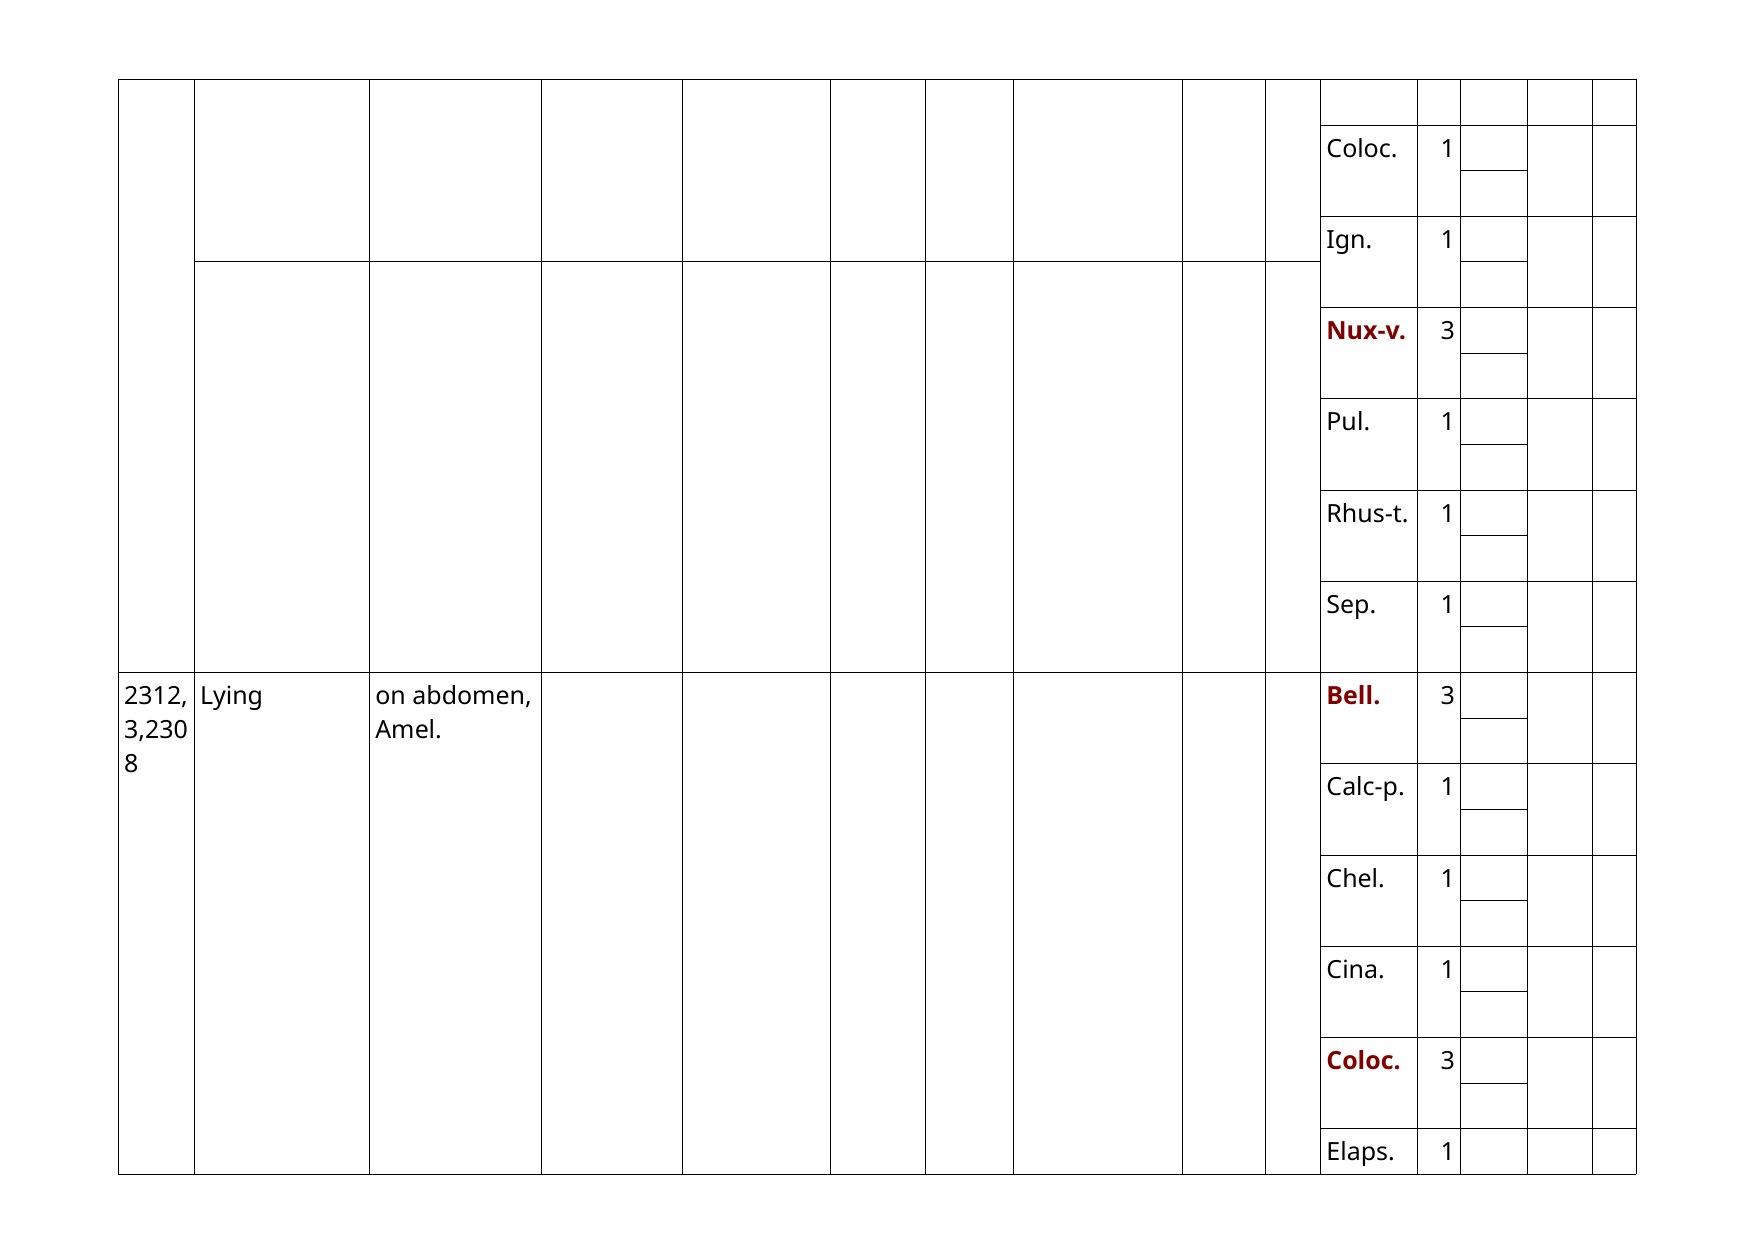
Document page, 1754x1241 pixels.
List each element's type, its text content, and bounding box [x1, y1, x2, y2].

table_cell [1014, 673, 1182, 1174]
table_cell Elaps. [1321, 1129, 1417, 1174]
table_cell [1593, 764, 1636, 854]
table_cell [1461, 536, 1527, 581]
table_cell [1528, 491, 1592, 581]
table_cell [1461, 764, 1527, 809]
table_cell [831, 80, 925, 261]
table_cell [1461, 856, 1527, 900]
table_cell Pul. [1321, 399, 1417, 489]
table_cell 1 [1418, 947, 1460, 1037]
table_cell [683, 80, 830, 261]
table_cell [1528, 399, 1592, 489]
table_cell [1528, 217, 1592, 307]
table_cell [1593, 1038, 1636, 1128]
table_cell [195, 80, 369, 261]
table_cell [1593, 856, 1636, 946]
table_cell [1461, 901, 1527, 946]
table_cell 3 [1418, 673, 1460, 763]
table_cell 1 [1418, 856, 1460, 946]
table_cell [1461, 719, 1527, 763]
table_cell [1461, 627, 1527, 672]
table_cell [1461, 126, 1527, 170]
table_cell [1461, 171, 1527, 216]
table_cell [1461, 1084, 1527, 1128]
table_cell [370, 262, 541, 672]
table_cell [926, 673, 1013, 1174]
table_cell [1461, 992, 1527, 1037]
table_cell [1528, 947, 1592, 1037]
table_cell [1461, 810, 1527, 854]
table_cell [1183, 80, 1265, 261]
table_cell [1321, 80, 1417, 124]
table_cell [1461, 445, 1527, 489]
table_cell [1183, 673, 1265, 1174]
table_cell [1528, 1129, 1592, 1174]
table_cell 3 [1418, 1038, 1460, 1128]
table_cell [1593, 947, 1636, 1037]
table_cell [542, 673, 682, 1174]
table_cell [542, 262, 682, 672]
table_cell Nux-v. [1321, 308, 1417, 398]
table_cell Cina. [1321, 947, 1417, 1037]
table_cell [926, 262, 1013, 672]
table_cell [1461, 217, 1527, 261]
table_cell [1528, 673, 1592, 763]
table_cell [1461, 308, 1527, 353]
table_cell [542, 80, 682, 261]
table_cell [1266, 673, 1320, 1174]
table_cell Lying [195, 673, 369, 1174]
table_cell [1461, 262, 1527, 307]
table_cell 1 [1418, 399, 1460, 489]
table_cell [1593, 126, 1636, 216]
table_cell [831, 262, 925, 672]
table_cell [1593, 308, 1636, 398]
table_cell [831, 673, 925, 1174]
table_cell [1461, 1129, 1527, 1174]
table_cell Calc-p. [1321, 764, 1417, 854]
table_cell 1 [1418, 582, 1460, 672]
table_cell Bell. [1321, 673, 1417, 763]
table_cell [683, 673, 830, 1174]
table_cell Sep. [1321, 582, 1417, 672]
table_cell [1461, 80, 1527, 124]
table_cell [926, 80, 1013, 261]
table_cell [1593, 491, 1636, 581]
table_cell [195, 262, 369, 672]
table_cell [1593, 1129, 1636, 1174]
table_cell [370, 80, 541, 261]
table_cell [1461, 1038, 1527, 1083]
table_cell [1014, 80, 1182, 261]
table_cell [1461, 491, 1527, 535]
table_cell on abdomen, Amel. [370, 673, 541, 1174]
table_cell [1461, 947, 1527, 991]
table_cell [1593, 80, 1636, 124]
table_cell [1461, 582, 1527, 626]
table_cell [1266, 80, 1320, 261]
table_cell [1183, 262, 1265, 672]
table_cell [1528, 80, 1592, 124]
table_cell [119, 80, 194, 672]
table_cell 2312,3,2308 [119, 673, 194, 1174]
table_cell [1461, 354, 1527, 398]
table_cell [1593, 217, 1636, 307]
table_cell [1593, 582, 1636, 672]
table_cell Coloc. [1321, 1038, 1417, 1128]
table_cell [1593, 673, 1636, 763]
table_cell 1 [1418, 217, 1460, 307]
table_cell 1 [1418, 491, 1460, 581]
table_cell [1528, 764, 1592, 854]
table_cell [1266, 262, 1320, 672]
table_cell [1461, 399, 1527, 444]
table_cell [1418, 80, 1460, 124]
table_cell Rhus-t. [1321, 491, 1417, 581]
table_cell Coloc. [1321, 126, 1417, 216]
table_cell Chel. [1321, 856, 1417, 946]
table_cell [1528, 582, 1592, 672]
table_cell 1 [1418, 1129, 1460, 1174]
table_cell [1528, 126, 1592, 216]
table_cell [1528, 308, 1592, 398]
table_cell [1528, 856, 1592, 946]
table_cell [1593, 399, 1636, 489]
table_cell [683, 262, 830, 672]
table_cell 3 [1418, 308, 1460, 398]
table_cell [1014, 262, 1182, 672]
table_cell 1 [1418, 126, 1460, 216]
table_cell Ign. [1321, 217, 1417, 307]
table_cell 1 [1418, 764, 1460, 854]
table_cell [1461, 673, 1527, 718]
table_cell [1528, 1038, 1592, 1128]
